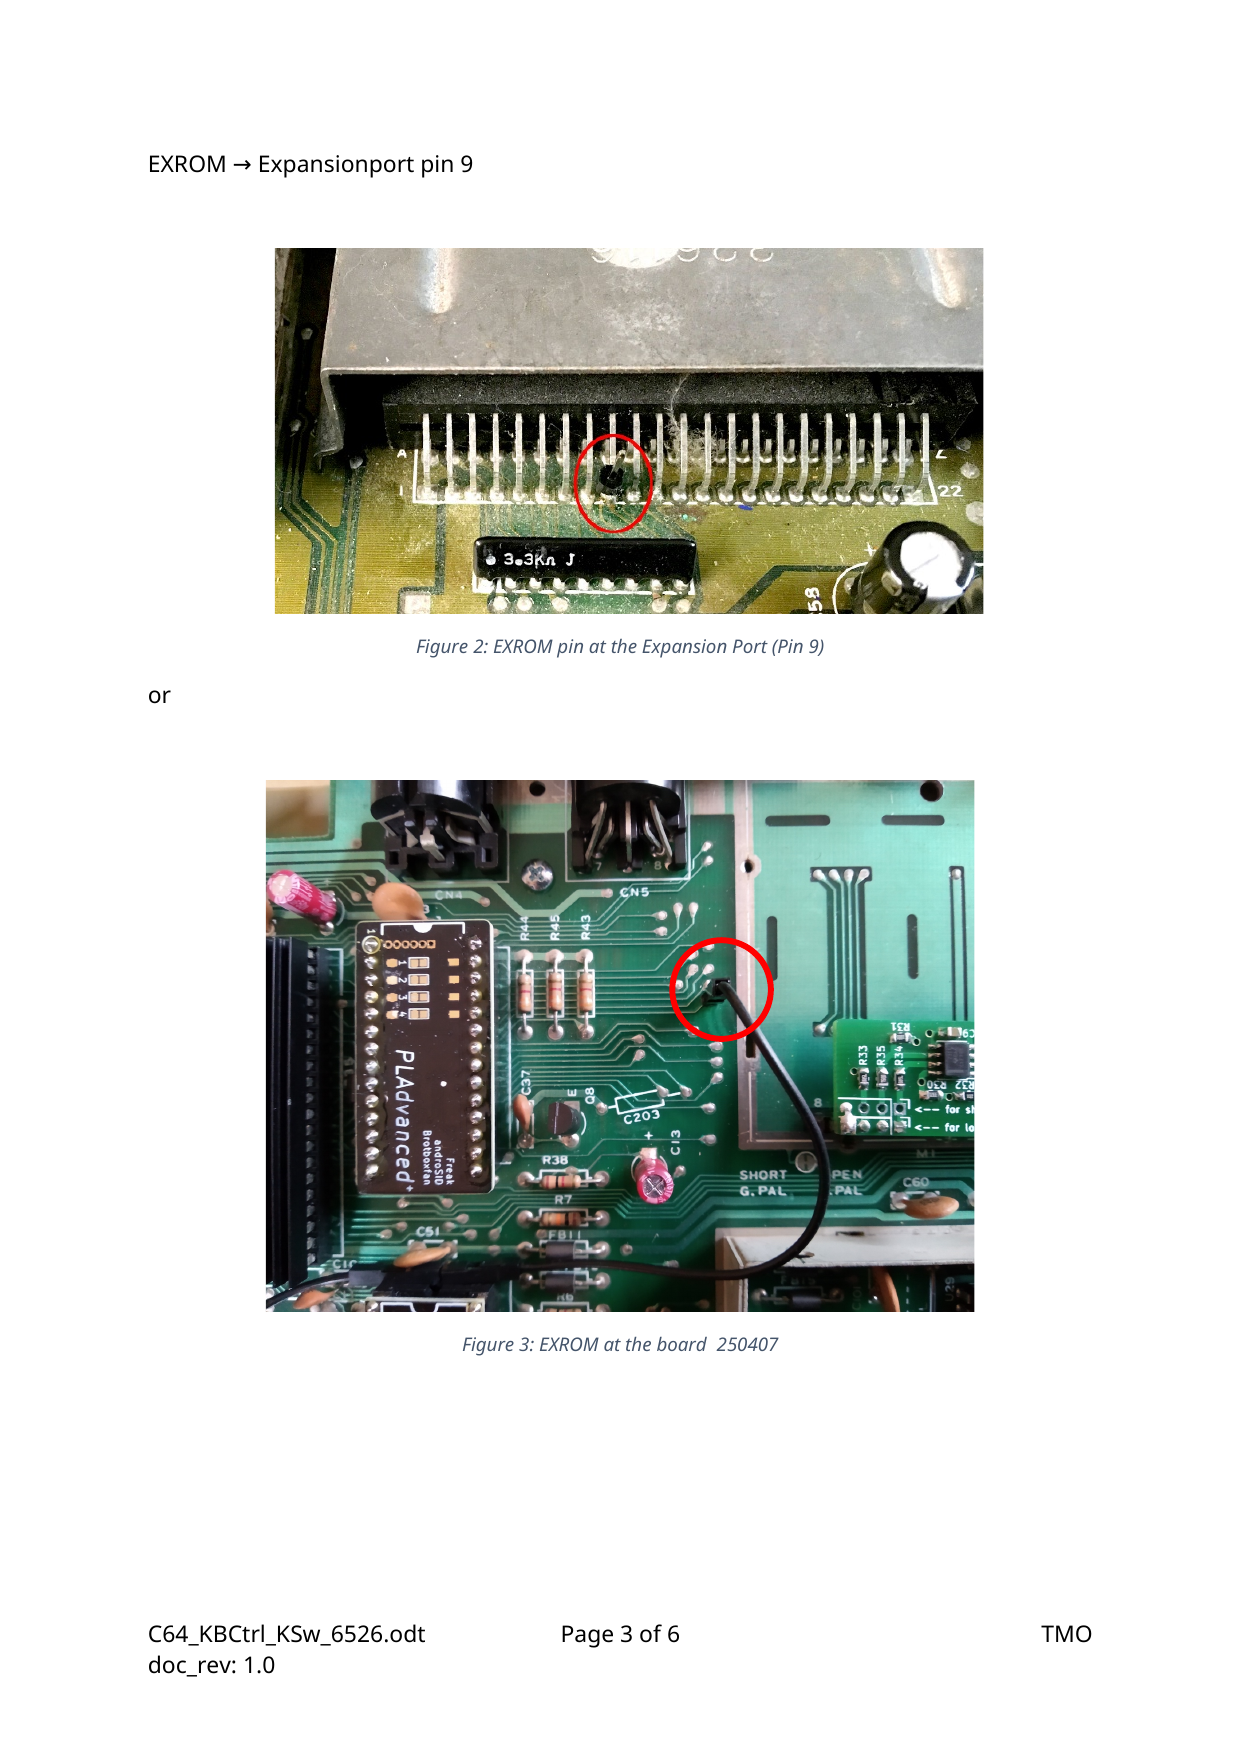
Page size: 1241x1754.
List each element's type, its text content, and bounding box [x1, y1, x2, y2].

picture [265, 780, 975, 1312]
text Figure 3: EXROM at the board 250407 [148, 780, 1093, 1356]
text EXROM → Expansionport pin 9 [148, 148, 1093, 179]
picture [274, 248, 984, 614]
text Figure 2: EXROM pin at the Expansion Port (Pin 9) [148, 633, 1093, 659]
text or [148, 679, 1093, 711]
